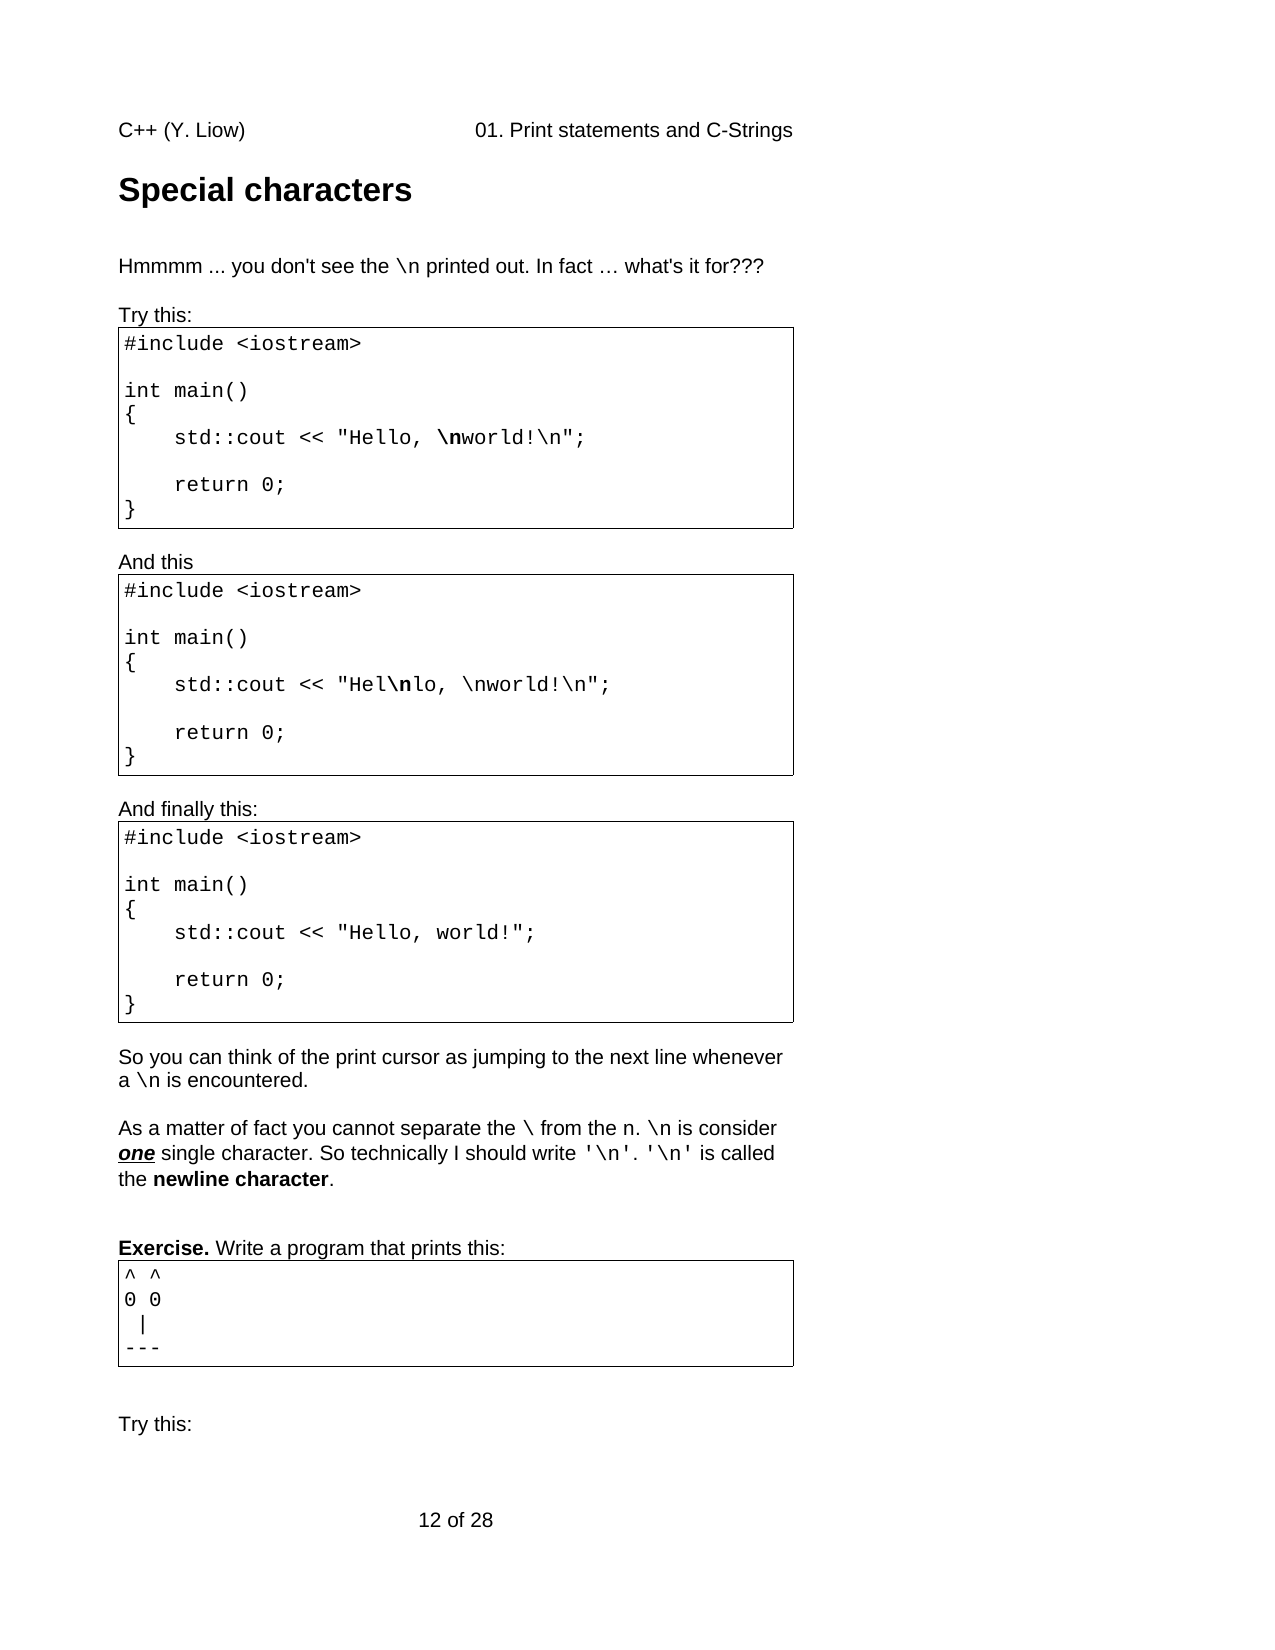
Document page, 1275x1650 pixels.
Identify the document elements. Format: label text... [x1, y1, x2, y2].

text Try this: [118, 1413, 793, 1436]
text Special characters [118, 171, 793, 209]
text Exercise. Write a program that prints this: [118, 1237, 793, 1260]
text And this [118, 551, 793, 574]
table_header #include <iostream> int main() { std::cout << "Hello, world!"; return 0; } [119, 822, 793, 1022]
text And finally this: [118, 798, 793, 821]
table_header #include <iostream> int main() { std::cout << "Hello, \nworld!\n"; return 0; } [119, 328, 793, 527]
text So you can think of the print cursor as jumping to the next line whenever a \n is encountered. [118, 1045, 793, 1094]
text Hmmmm ... you don't see the \n printed out. In fact … what's it for??? [118, 255, 793, 280]
text As a matter of fact you cannot separate the \ from the n. \n is consider one single character. So technically I should write '\n'. '\n' is called the newline character. [118, 1117, 793, 1190]
text Try this: [118, 303, 793, 327]
table_header ^ ^ 0 0 | --- [119, 1261, 793, 1366]
table_header #include <iostream> int main() { std::cout << "Hel\nlo, \nworld!\n"; return 0; } [119, 575, 793, 775]
